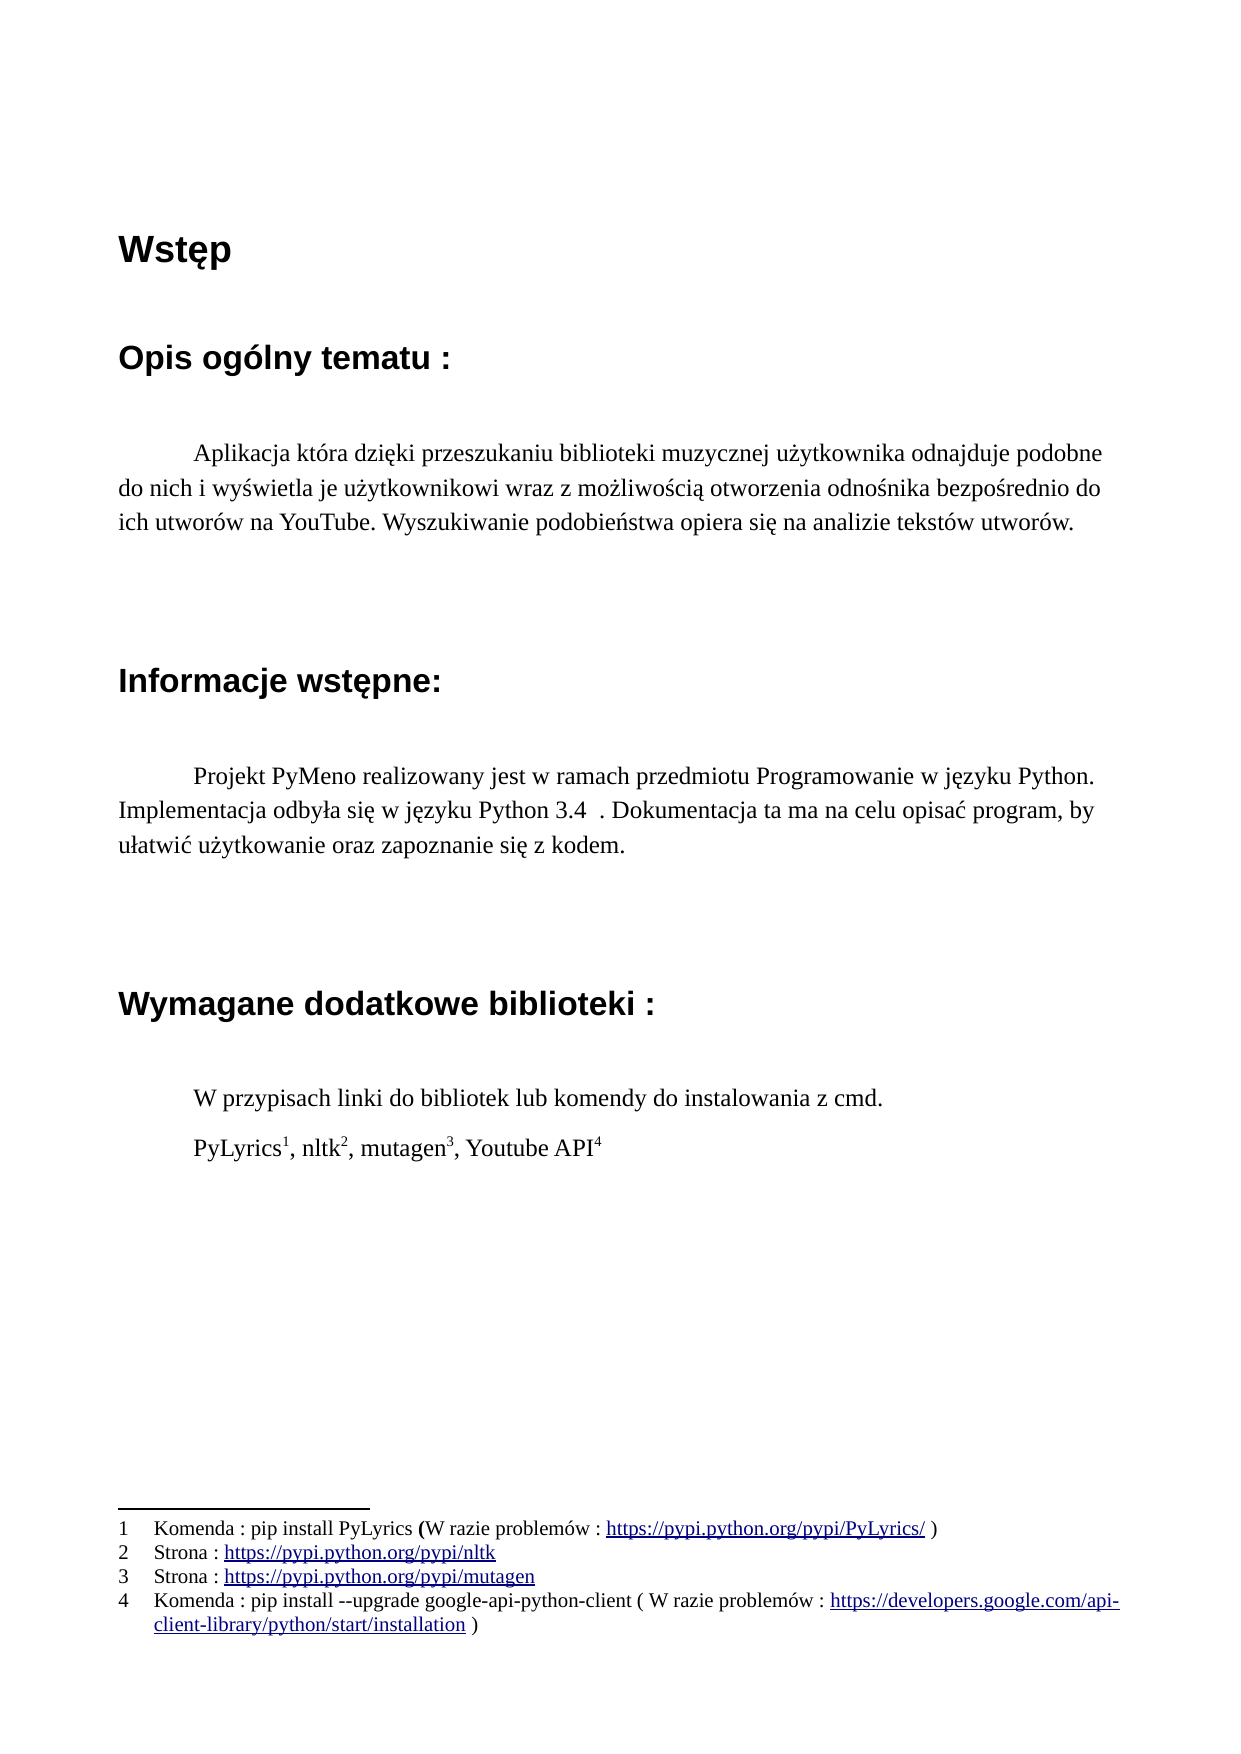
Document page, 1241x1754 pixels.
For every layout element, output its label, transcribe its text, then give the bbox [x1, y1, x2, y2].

subtitle Informacje wstępne: [118, 661, 1122, 699]
subtitle Opis ogólny tematu : [118, 338, 1122, 377]
text W przypisach linki do bibliotek lub komendy do instalowania z cmd. [118, 1083, 1122, 1112]
text Strona : https://pypi.python.org/pypi/nltk [118, 1539, 1122, 1564]
subtitle Wymagane dodatkowe biblioteki : [118, 983, 1122, 1022]
text Projekt PyMeno realizowany jest w ramach przedmiotu Programowanie w języku Python. Implementacja odbyła się w języku Python 3.4 . Dokumentacja ta ma na celu opisać program, by ułatwić użytkowanie oraz zapoznanie się z kodem. [118, 761, 1122, 859]
text Komenda : pip install PyLyrics (W razie problemów : https://pypi.python.org/pypi/PyLyrics/ ) [118, 1516, 1122, 1539]
subtitle Wstęp [118, 227, 1122, 270]
text Strona : https://pypi.python.org/pypi/mutagen [118, 1564, 1122, 1588]
text Aplikacja która dzięki przeszukaniu biblioteki muzycznej użytkownika odnajduje podobne do nich i wyświetla je użytkownikowi wraz z możliwością otworzenia odnośnika bezpośrednio do ich utworów na YouTube. Wyszukiwanie podobieństwa opiera się na analizie tekstów utworów. [118, 438, 1122, 536]
text Komenda : pip install --upgrade google-api-python-client ( W razie problemów : https://developers.google.com/api-client-library/python/start/installation ) [118, 1588, 1122, 1636]
text PyLyrics, nltk, mutagen, Youtube API [118, 1133, 1122, 1161]
